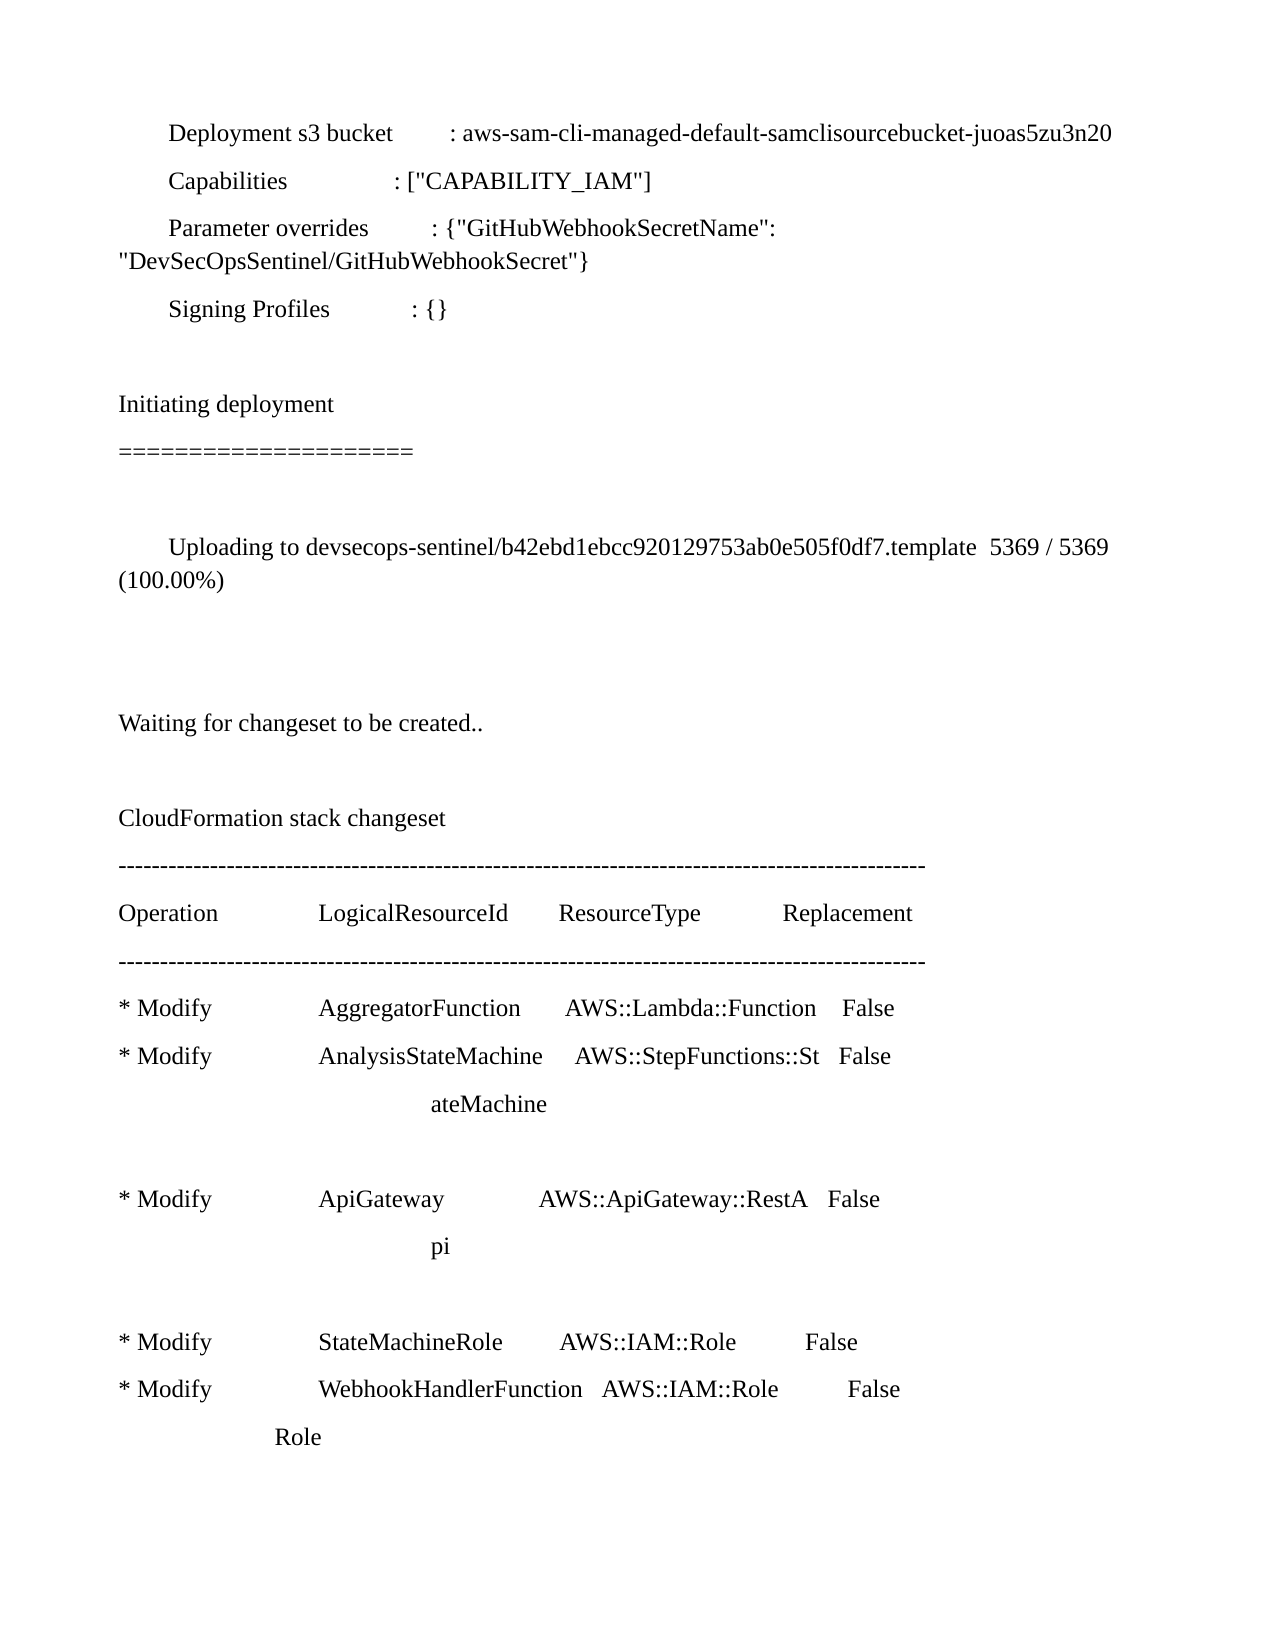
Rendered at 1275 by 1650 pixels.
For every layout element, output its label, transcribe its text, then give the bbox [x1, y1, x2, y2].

text * Modify ApiGateway AWS::ApiGateway::RestA False [118, 1184, 1157, 1213]
text CloudFormation stack changeset [118, 803, 1157, 832]
text Waiting for changeset to be created.. [118, 708, 1157, 737]
text ===================== [118, 437, 1157, 466]
text * Modify StateMachineRole AWS::IAM::Role False [118, 1327, 1157, 1355]
text * Modify AnalysisStateMachine AWS::StepFunctions::St False [118, 1041, 1157, 1070]
text ateMachine [118, 1089, 1157, 1117]
text Role [118, 1422, 1157, 1451]
text Parameter overrides : {"GitHubWebhookSecretName": "DevSecOpsSentinel/GitHubWebhookSecret"} [118, 213, 1157, 275]
text Signing Profiles : {} [118, 294, 1157, 323]
text * Modify AggregatorFunction AWS::Lambda::Function False [118, 993, 1157, 1022]
text Deployment s3 bucket : aws-sam-cli-managed-default-samclisourcebucket-juoas5zu3n20 [118, 118, 1157, 147]
text Uploading to devsecops-sentinel/b42ebd1ebcc920129753ab0e505f0df7.template 5369 / 5369 (100.00%) [118, 532, 1157, 594]
text Operation LogicalResourceId ResourceType Replacement [118, 898, 1157, 927]
text ------------------------------------------------------------------------------------------------- [118, 946, 1157, 974]
text * Modify WebhookHandlerFunction AWS::IAM::Role False [118, 1374, 1157, 1403]
text pi [118, 1231, 1157, 1260]
text Capabilities : ["CAPABILITY_IAM"] [118, 166, 1157, 194]
text Initiating deployment [118, 389, 1157, 418]
text ------------------------------------------------------------------------------------------------- [118, 851, 1157, 879]
